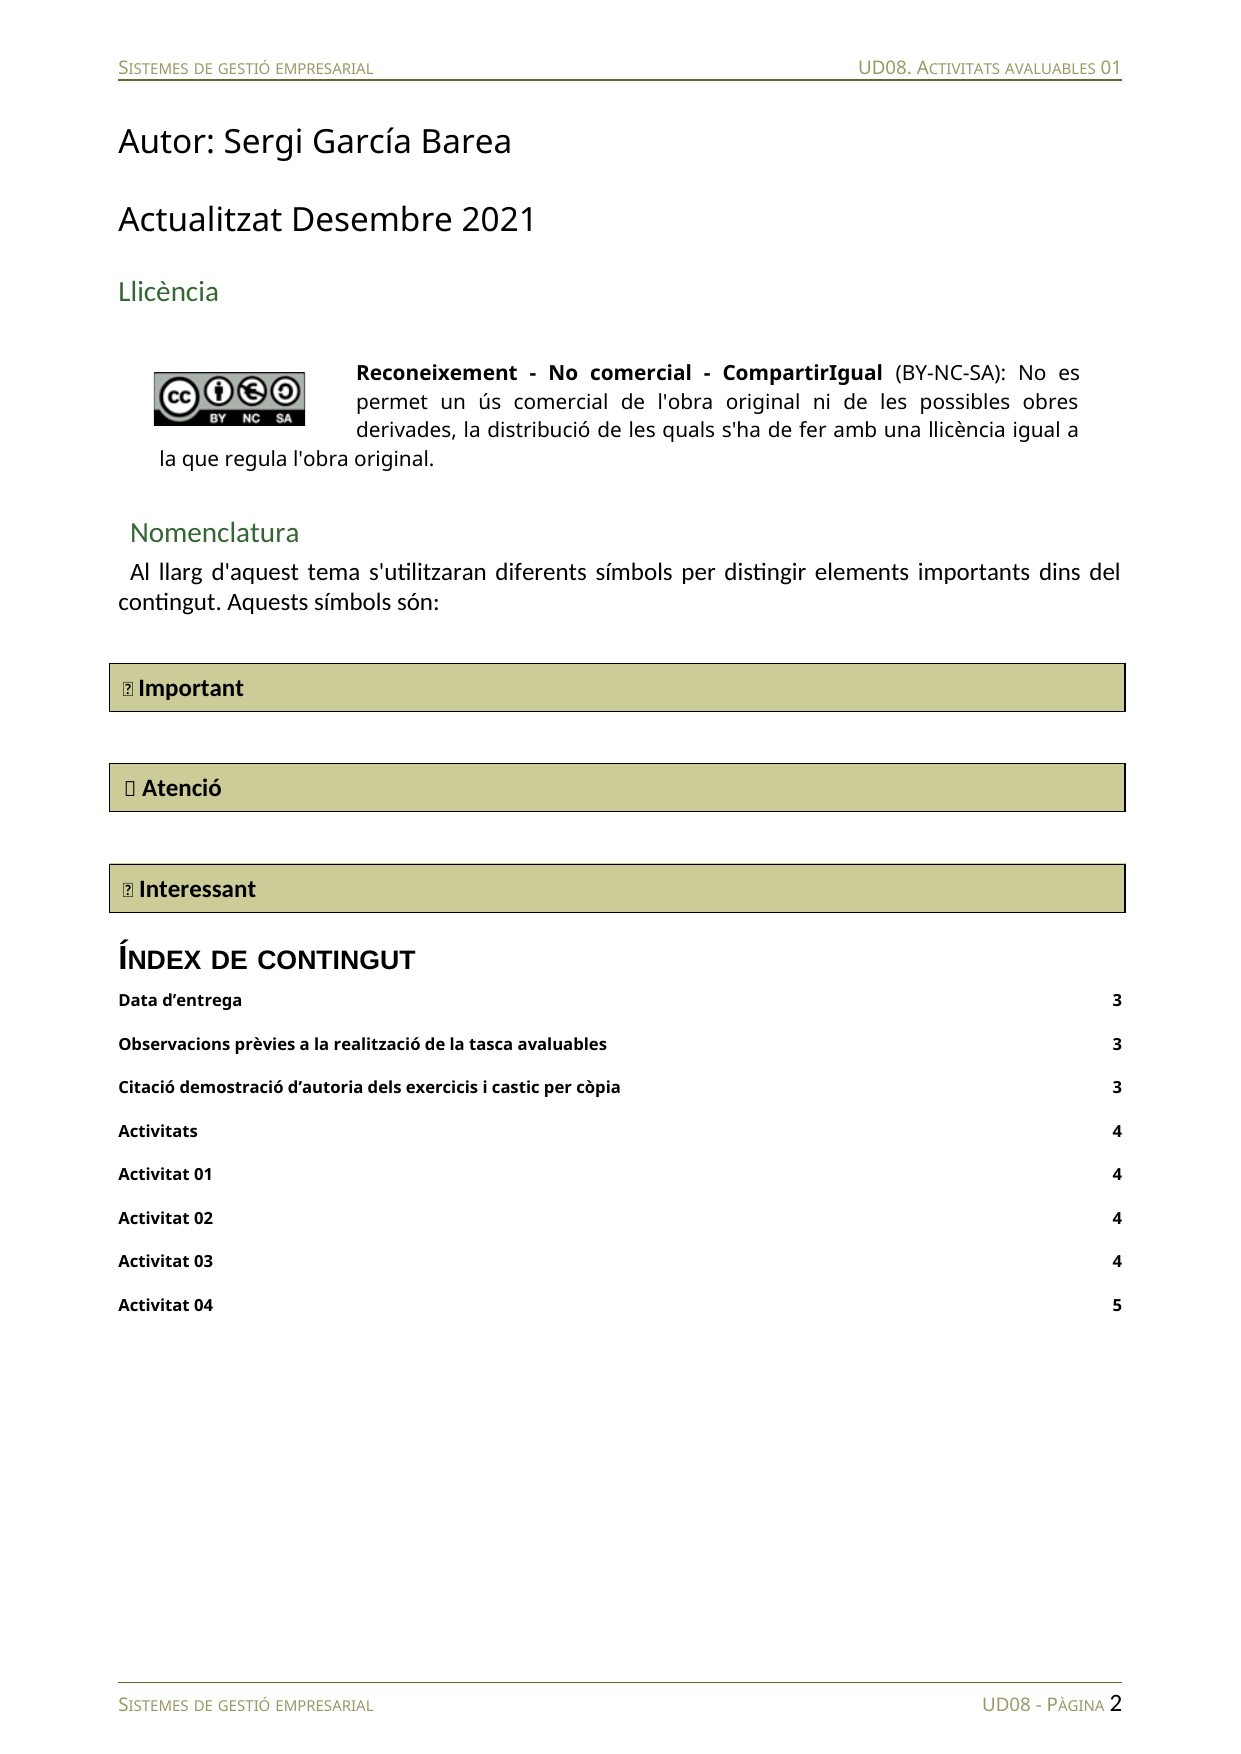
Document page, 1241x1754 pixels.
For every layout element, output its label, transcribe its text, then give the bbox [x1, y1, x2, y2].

text Al llarg d'aquest tema s'utilitzaran diferents símbols per distingir elements importants dins del contingut. Aquests símbols són: [118, 556, 1122, 617]
text Nomenclatura [118, 514, 1122, 549]
text Reconeixement - No comercial - CompartirIgual (BY-NC-SA): No es permet un ús comercial de l'obra original ni de les possibles obres derivades, la distribució de les quals s'ha de fer amb una llicència igual a la que regula l'obra original. [159, 358, 1080, 472]
text Citació demostració d’autoria dels exercicis i castic per còpia 3 [118, 1076, 1122, 1098]
text Autor: Sergi García Barea [118, 118, 1122, 163]
picture [153, 372, 306, 426]
text ❕ Atenció [110, 764, 1124, 811]
text Activitat 03 4 [118, 1250, 1122, 1273]
text 📖 Important [110, 664, 1124, 711]
text Observacions prèvies a la realització de la tasca avaluables 3 [118, 1032, 1122, 1055]
text Activitats 4 [118, 1119, 1122, 1142]
text Activitat 01 4 [118, 1163, 1122, 1186]
text Actualitzat Desembre 2021 [118, 196, 1122, 241]
text Activitat 02 4 [118, 1206, 1122, 1229]
text 💬 Interessant [110, 865, 1124, 912]
text Llicència [118, 273, 1122, 309]
text Índex de contingut [118, 938, 1122, 976]
text Activitat 04 5 [118, 1293, 1122, 1316]
text Data d’entrega 3 [118, 989, 1122, 1011]
